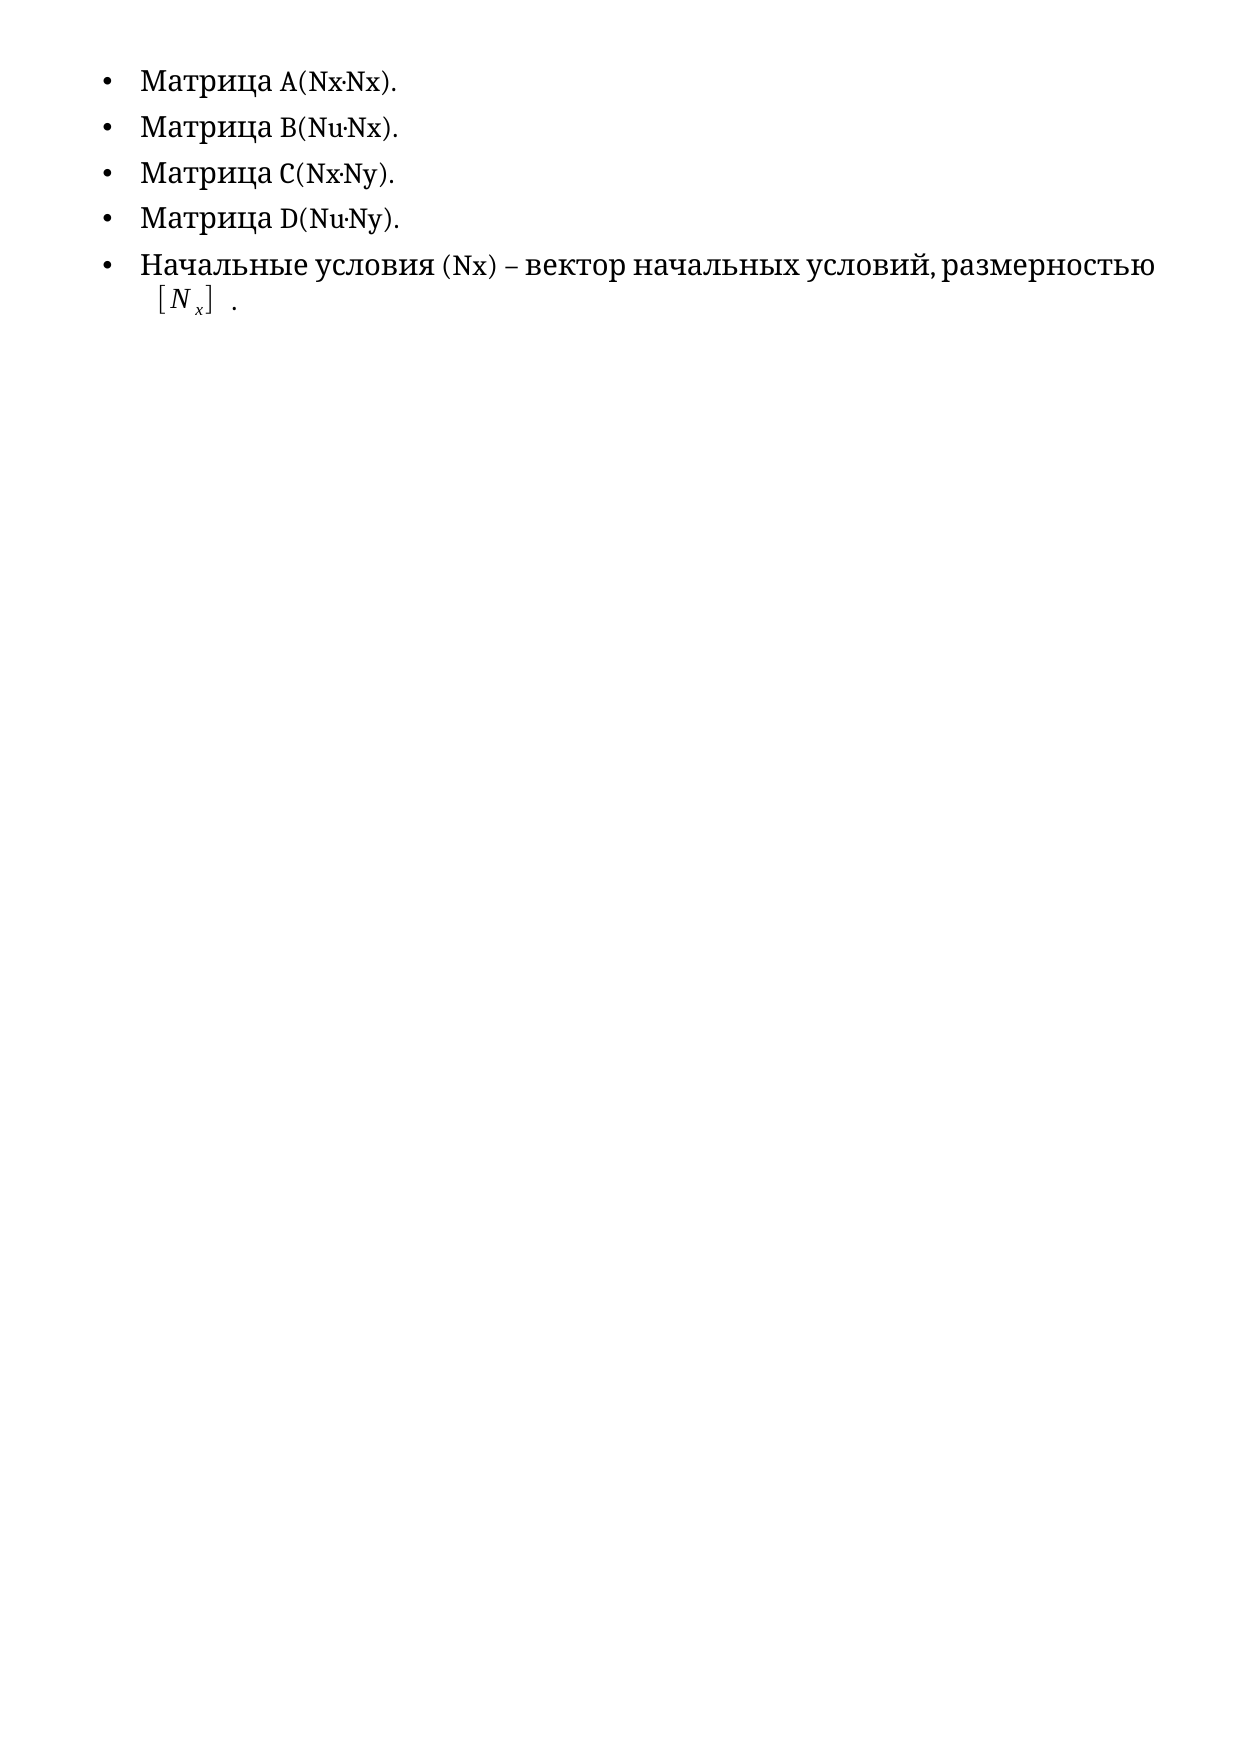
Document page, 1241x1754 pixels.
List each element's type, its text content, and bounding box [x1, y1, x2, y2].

table_cell Блок реализует описание многомерной линейной динамической системы в матричной форме: где A, B, C, D – матрицы, а именно: собственная матрица, матрица входа, матрица выхода и матрица обхода, соответственно; x[k] – вектор переменных состояния (размерностью); u[k] – вектор входа (размерностью); y[k] – вектор выхода, (размерностью). Размерность матрицы A – . Размерность матрицы B –. Размерность матрицы C –. Размерность матрицы D –. Примечания: 1-е число в квадратных скобках – количество столбцов, 2-е число – количество строк. Если блок имеет 1 вход и 1 выход (), D = 0 и, соответственно, 7-я строка – [0]. В «сборе» матрицы A, B, C, D образуют «прямоугольник», размерностью: строк – , столбцов –. Для правильной работы данного блока необходимо задать максимальный шаг интегрирования не больше, чем 0,5·T. При интегрировании с постоянным шагом рекомендуется задать шаг таким, чтобы период квантования был кратен шагу интегрирования T = k·h, где k, h – целое число и шаг интегрирования. Вход и выход блока – векторные сигналы (размерностьюи, соответственно). Свойства: Период квантования – период квантования расчета блока T. Число переменных состояния – . Число входных воздействий –. Число выходов –. Матрица A(Nx·Nx). Матрица B(Nu·Nx). Матрица C(Nx·Ny). Матрица D(Nu·Ny). Начальные условия (Nx) – вектор начальных условий, размерностью . [59, 59, 1181, 337]
